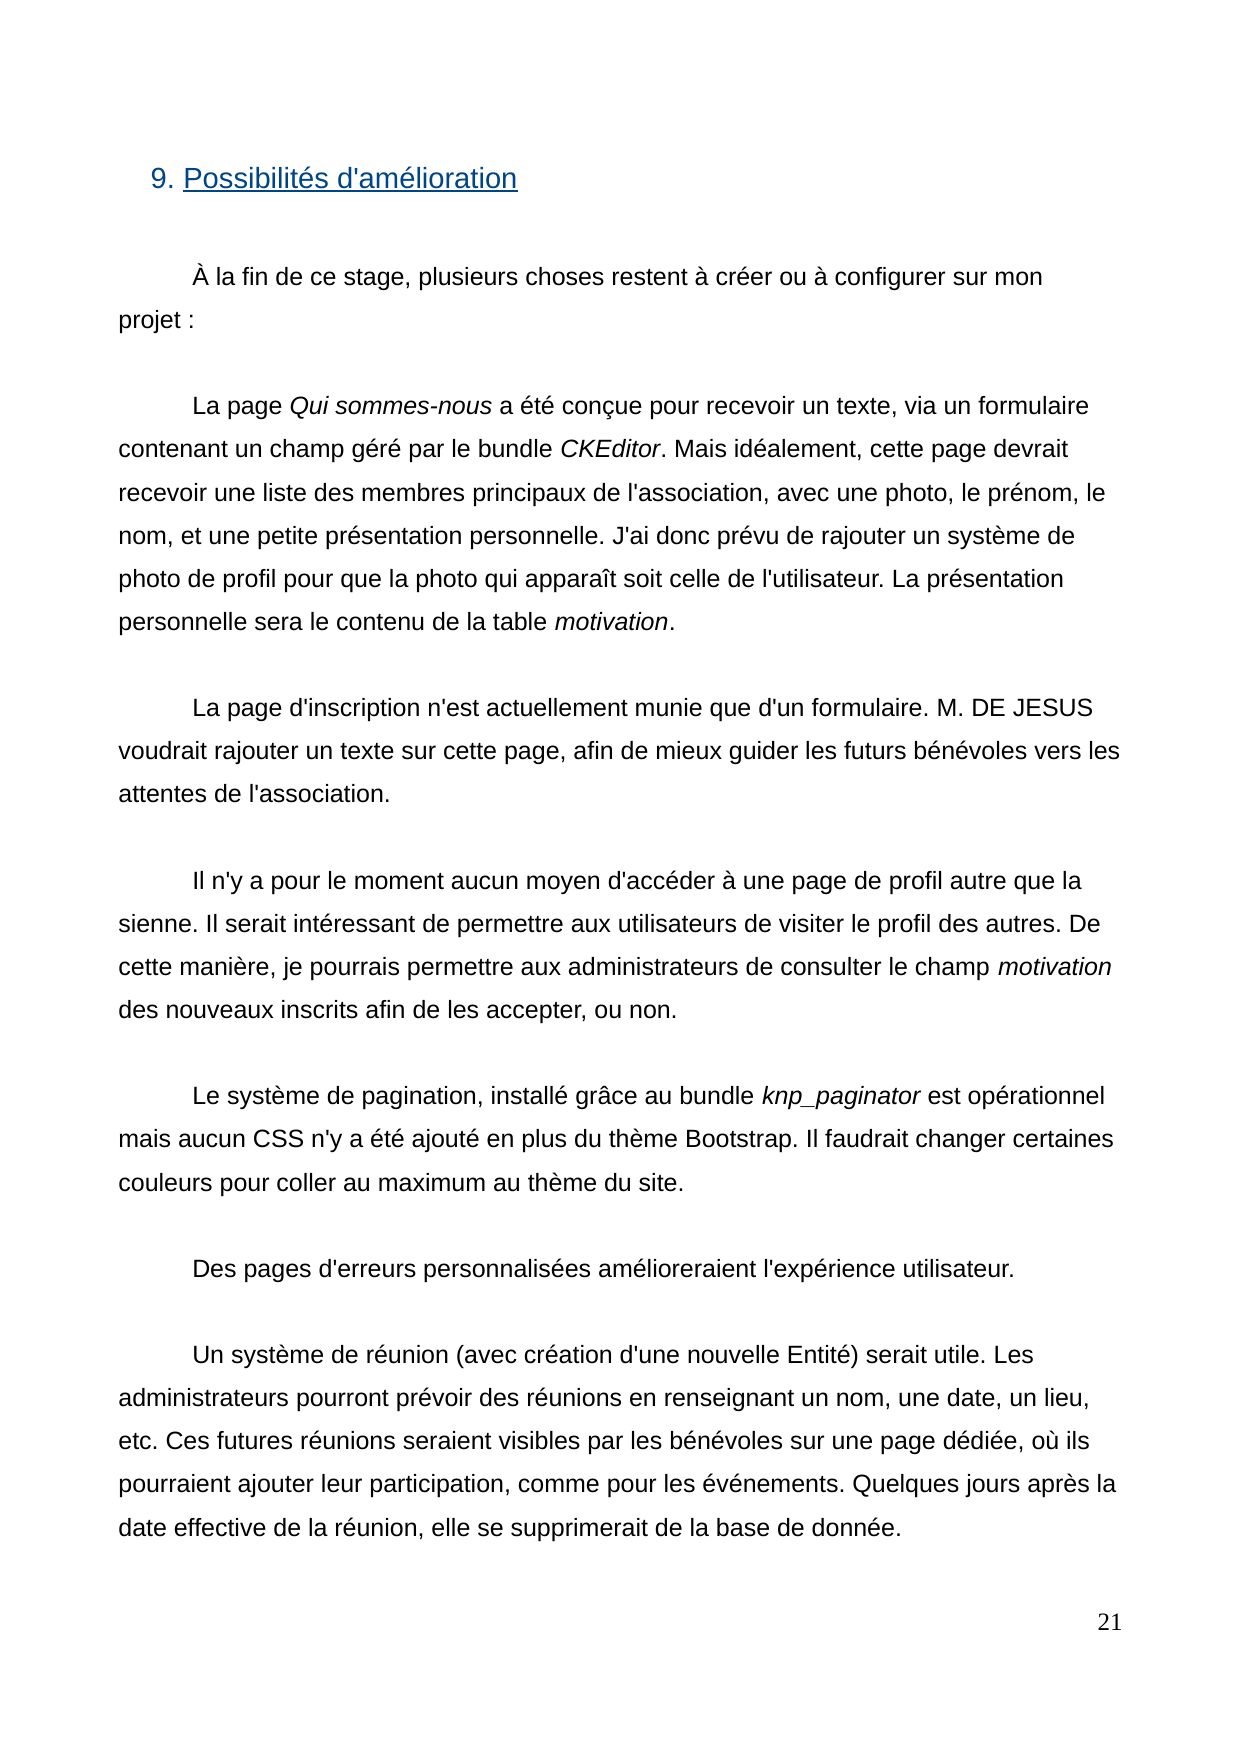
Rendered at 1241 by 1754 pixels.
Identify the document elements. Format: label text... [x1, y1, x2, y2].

text La page Qui sommes-nous a été conçue pour recevoir un texte, via un formulaire contenant un champ géré par le bundle CKEditor. Mais idéalement, cette page devrait recevoir une liste des membres principaux de l'association, avec une photo, le prénom, le nom, et une petite présentation personnelle. J'ai donc prévu de rajouter un système de photo de profil pour que la photo qui apparaît soit celle de l'utilisateur. La présentation personnelle sera le contenu de la table motivation. [118, 391, 1122, 636]
text Le système de pagination, installé grâce au bundle knp_paginator est opérationnel mais aucun CSS n'y a été ajouté en plus du thème Bootstrap. Il faudrait changer certaines couleurs pour coller au maximum au thème du site. [118, 1081, 1122, 1196]
text À la fin de ce stage, plusieurs choses restent à créer ou à configurer sur mon projet : [118, 262, 1122, 334]
text Il n'y a pour le moment aucun moyen d'accéder à une page de profil autre que la sienne. Il serait intéressant de permettre aux utilisateurs de visiter le profil des autres. De cette manière, je pourrais permettre aux administrateurs de consulter le champ motivation des nouveaux inscrits afin de les accepter, ou non. [118, 866, 1122, 1024]
text Un système de réunion (avec création d'une nouvelle Entité) serait utile. Les administrateurs pourront prévoir des réunions en renseignant un nom, une date, un lieu, etc. Ces futures réunions seraient visibles par les bénévoles sur une page dédiée, où ils pourraient ajouter leur participation, comme pour les événements. Quelques jours après la date effective de la réunion, elle se supprimerait de la base de donnée. [118, 1340, 1122, 1541]
text 9. Possibilités d'amélioration [118, 161, 1122, 195]
text La page d'inscription n'est actuellement munie que d'un formulaire. M. DE JESUS voudrait rajouter un texte sur cette page, afin de mieux guider les futurs bénévoles vers les attentes de l'association. [118, 693, 1122, 808]
text Des pages d'erreurs personnalisées amélioreraient l'expérience utilisateur. [118, 1254, 1122, 1282]
